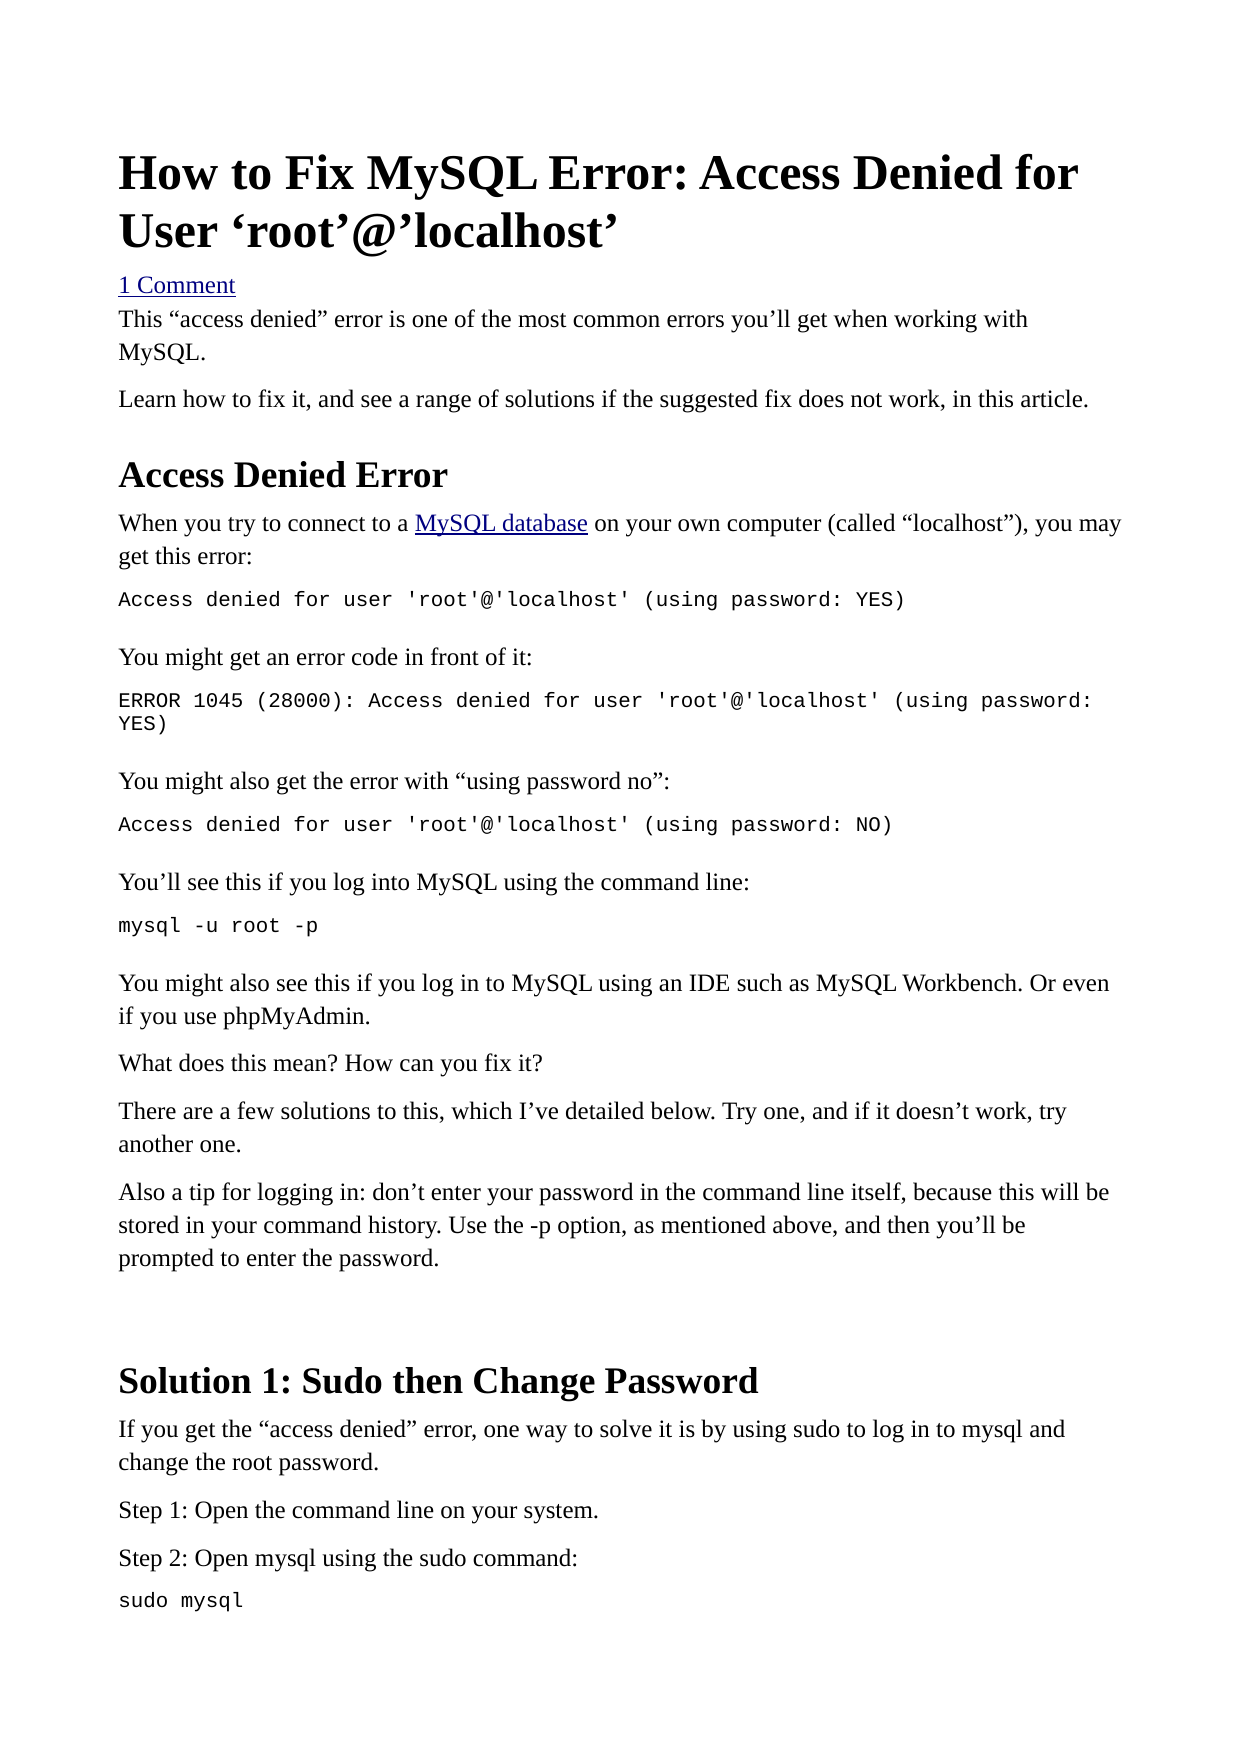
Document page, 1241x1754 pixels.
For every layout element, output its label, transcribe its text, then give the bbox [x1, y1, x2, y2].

text You might also see this if you log in to MySQL using an IDE such as MySQL Workbench. Or even if you use phpMyAdmin. [118, 968, 1122, 1030]
text Step 2: Open mysql using the sudo command: [118, 1543, 1122, 1571]
subtitle Solution 1: Sudo then Change Password [118, 1359, 1122, 1402]
text Learn how to fix it, and see a range of solutions if the suggested fix does not work, in this article. [118, 384, 1122, 413]
text ERROR 1045 (28000): Access denied for user 'root'@'localhost' (using password: YES) [118, 690, 1122, 737]
text Access denied for user 'root'@'localhost' (using password: YES) [118, 589, 1122, 613]
text When you try to connect to a MySQL database on your own computer (called “localhost”), you may get this error: [118, 508, 1122, 570]
text Also a tip for logging in: don’t enter your password in the command line itself, because this will be stored in your command history. Use the -p option, as mentioned above, and then you’ll be prompted to enter the password. [118, 1177, 1122, 1272]
text This “access denied” error is one of the most common errors you’ll get when working with MySQL. [118, 304, 1122, 365]
text You might get an error code in front of it: [118, 642, 1122, 671]
text sudo mysql [118, 1590, 1122, 1614]
text mysql -u root -p [118, 915, 1122, 938]
text Access denied for user 'root'@'localhost' (using password: NO) [118, 814, 1122, 838]
subtitle How to Fix MySQL Error: Access Denied for User ‘root’@’localhost’ [118, 143, 1122, 258]
text 1 Comment [118, 271, 1122, 299]
subtitle Access Denied Error [118, 453, 1122, 496]
text You’ll see this if you log into MySQL using the command line: [118, 867, 1122, 896]
text If you get the “access denied” error, one way to solve it is by using sudo to log in to mysql and change the root password. [118, 1414, 1122, 1476]
text There are a few solutions to this, which I’ve detailed below. Try one, and if it doesn’t work, try another one. [118, 1096, 1122, 1158]
text Step 1: Open the command line on your system. [118, 1495, 1122, 1524]
text You might also get the error with “using password no”: [118, 766, 1122, 795]
text What does this mean? How can you fix it? [118, 1048, 1122, 1077]
